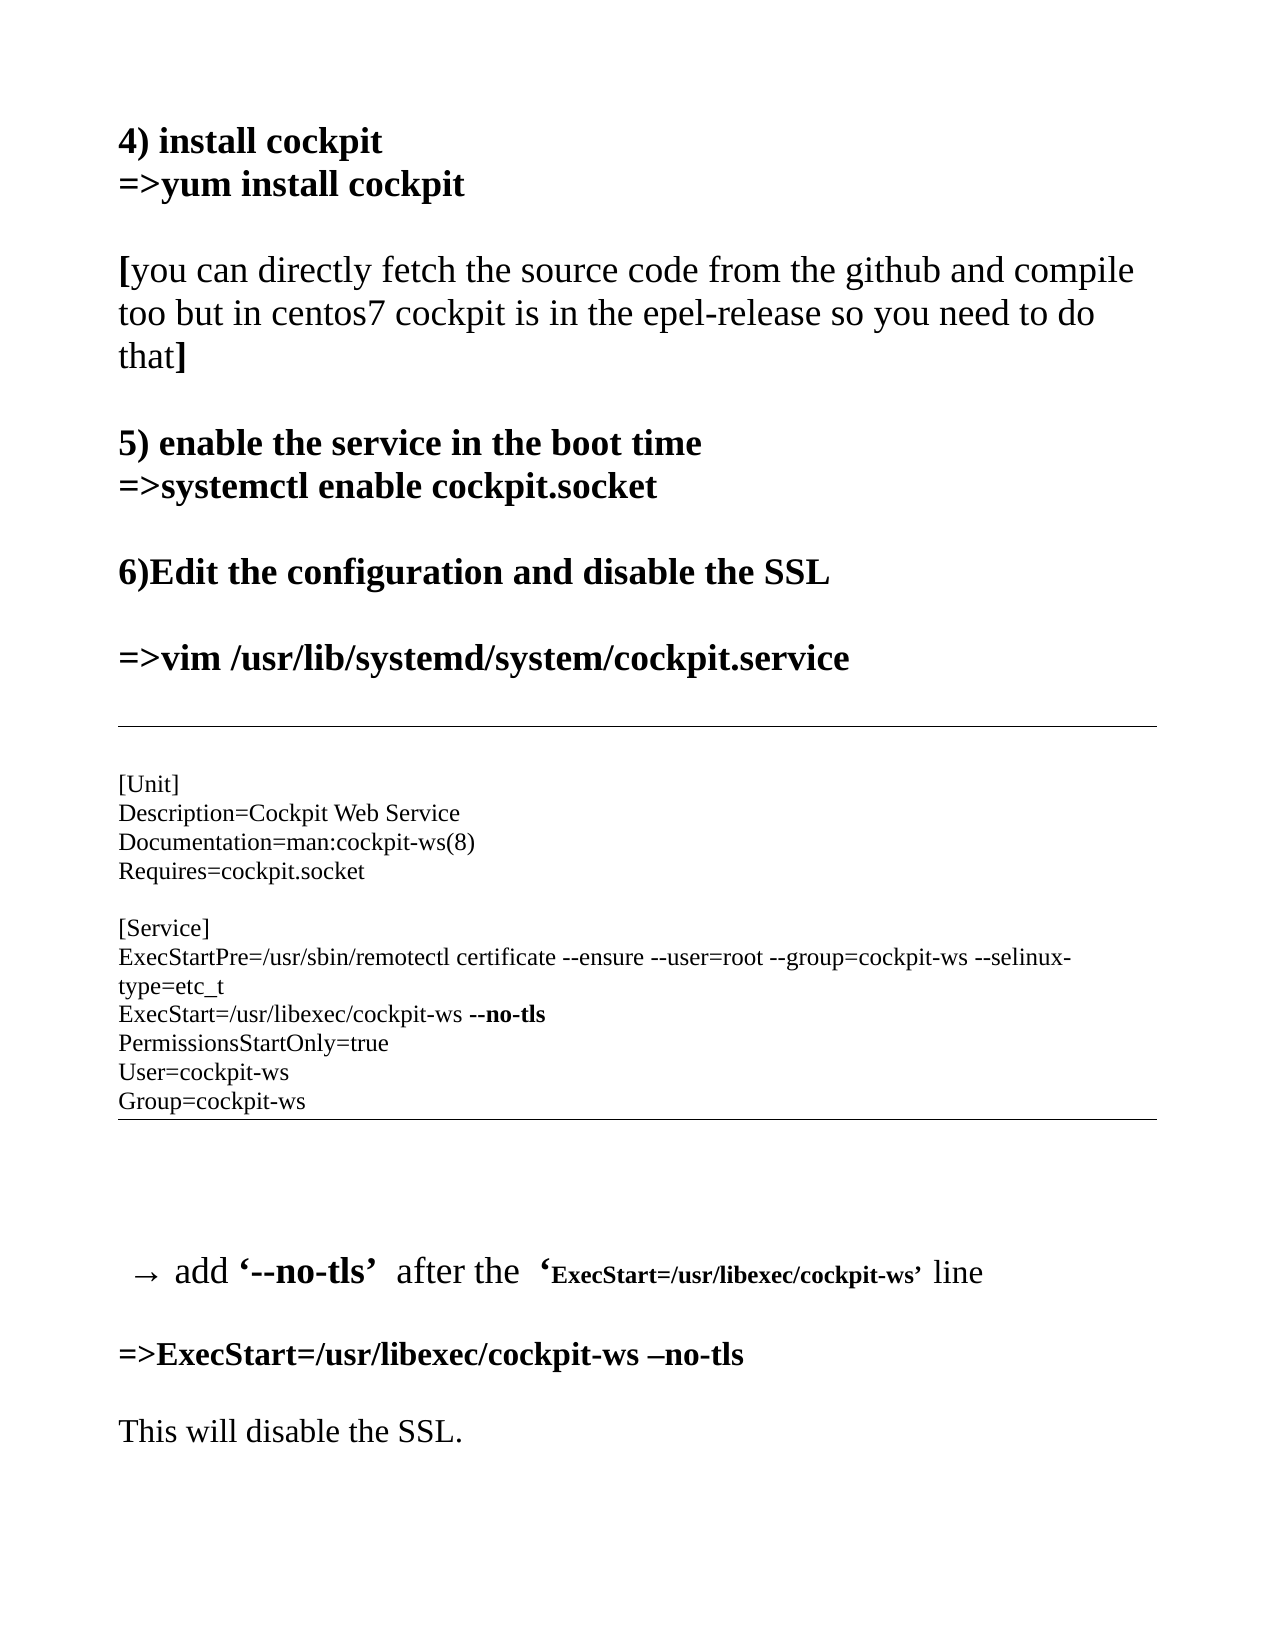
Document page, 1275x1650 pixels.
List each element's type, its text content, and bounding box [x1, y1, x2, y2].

text PermissionsStartOnly=true [118, 1028, 1157, 1057]
text =>systemctl enable cockpit.socket [118, 463, 1157, 506]
text 5) enable the service in the boot time [118, 420, 1157, 463]
text User=cockpit-ws [118, 1057, 1157, 1086]
text [Unit] [118, 769, 1157, 798]
text ExecStart=/usr/libexec/cockpit-ws --no-tls [118, 999, 1157, 1028]
text =>vim /usr/lib/systemd/system/cockpit.service [118, 636, 1157, 679]
text Requires=cockpit.socket [118, 856, 1157, 884]
text ExecStartPre=/usr/sbin/remotectl certificate --ensure --user=root --group=cockpit-ws --selinux-type=etc_t [118, 942, 1157, 999]
text =>yum install cockpit [118, 161, 1157, 204]
text 6)Edit the configuration and disable the SSL [118, 549, 1157, 592]
text Description=Cockpit Web Service [118, 798, 1157, 827]
text This will disable the SSL. [118, 1411, 1157, 1449]
text [Service] [118, 913, 1157, 942]
text → add ‘--no-tls’ after the ‘ExecStart=/usr/libexec/cockpit-ws’ line [118, 1248, 1157, 1291]
text =>ExecStart=/usr/libexec/cockpit-ws –no-tls [118, 1334, 1157, 1373]
text 4) install cockpit [118, 118, 1157, 161]
text [you can directly fetch the source code from the github and compile too but in centos7 cockpit is in the epel-release so you need to do that] [118, 247, 1157, 377]
text Documentation=man:cockpit-ws(8) [118, 827, 1157, 856]
text Group=cockpit-ws [118, 1086, 1157, 1119]
